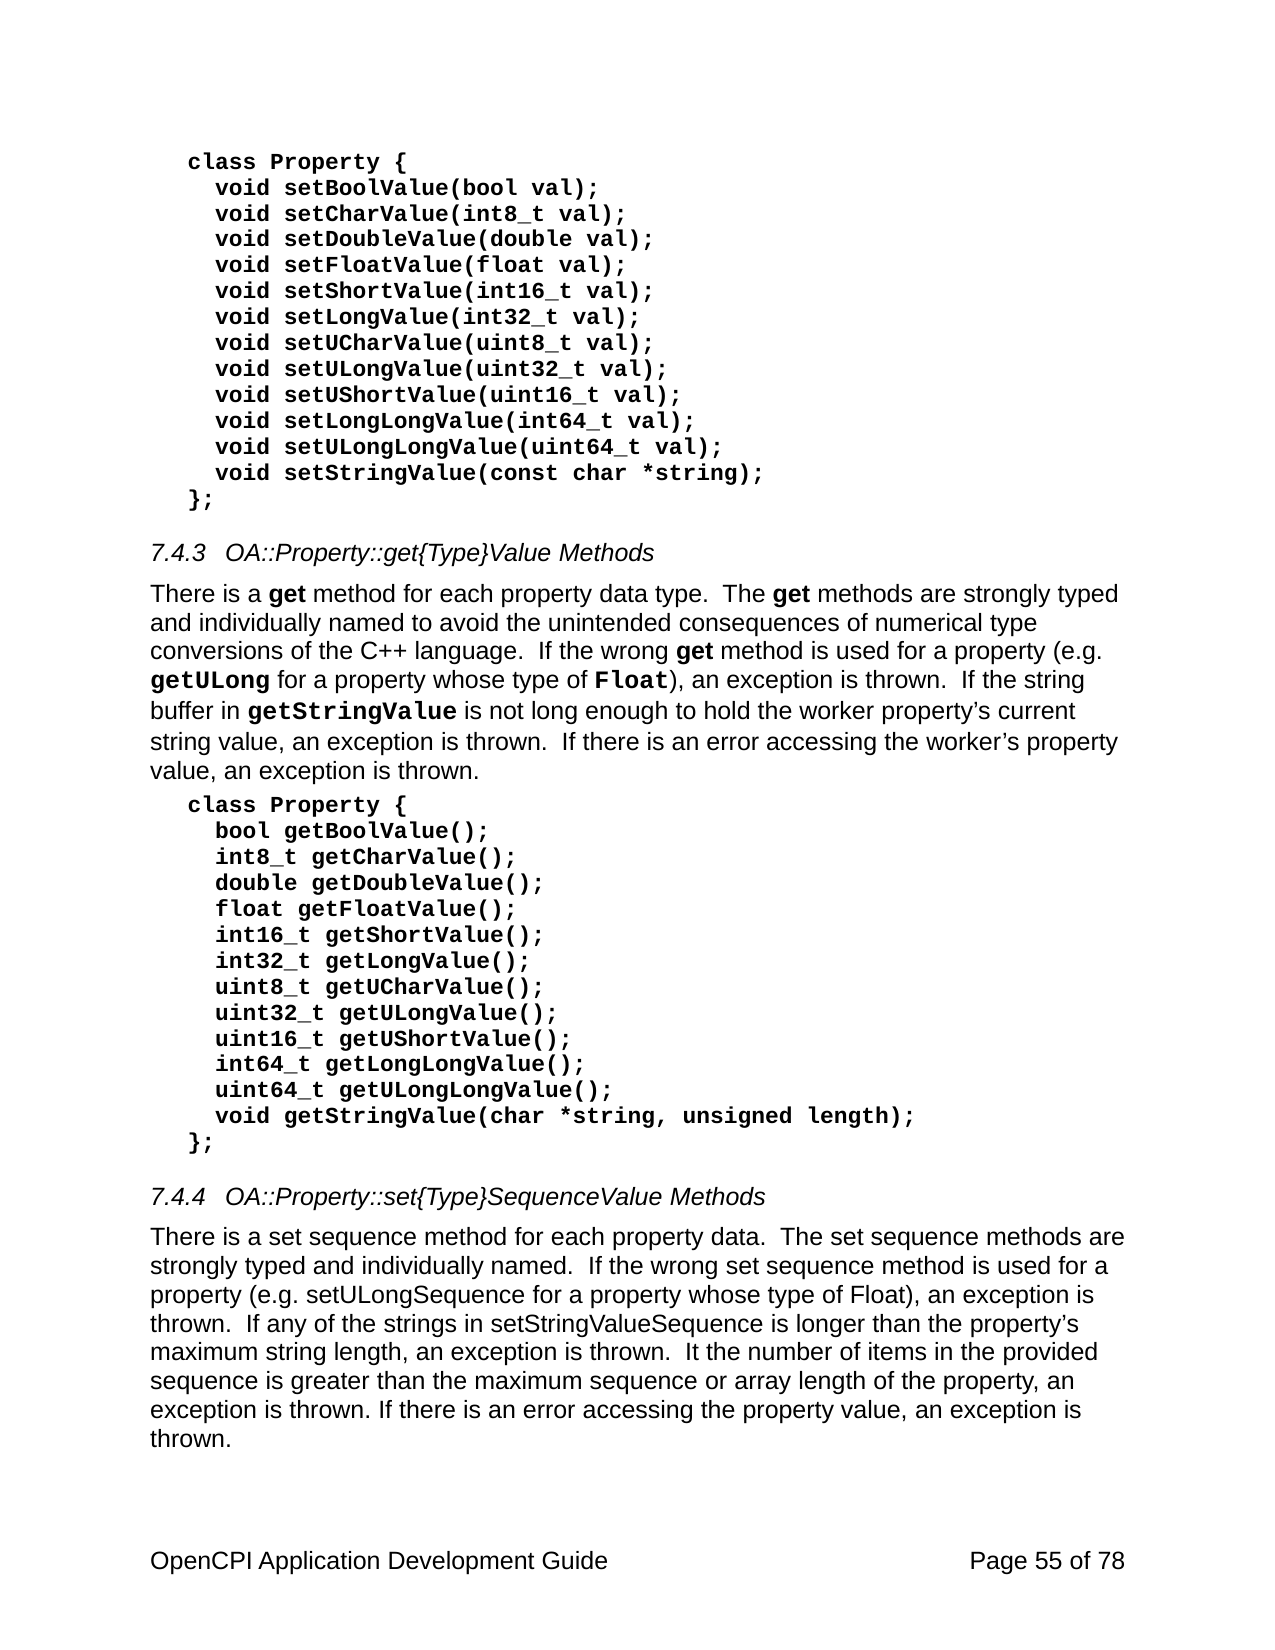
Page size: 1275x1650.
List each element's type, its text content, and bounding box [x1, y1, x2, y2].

text There is a set sequence method for each property data. The set sequence methods are strongly typed and individually named. If the wrong set sequence method is used for a property (e.g. setULongSequence for a property whose type of Float), an exception is thrown. If any of the strings in setStringValueSequence is longer than the property’s maximum string length, an exception is thrown. It the number of items in the provided sequence is greater than the maximum sequence or array length of the property, an exception is thrown. If there is an error accessing the property value, an exception is thrown. [150, 1222, 1125, 1452]
text class Property { void setBoolValue(bool val); void setCharValue(int8_t val); void setDoubleValue(double val); void setFloatValue(float val); void setShortValue(int16_t val); void setLongValue(int32_t val); void setUCharValue(uint8_t val); void setULongValue(uint32_t val); void setUShortValue(uint16_t val); void setLongLongValue(int64_t val); void setULongLongValue(uint64_t val); void setStringValue(const char *string); }; [187, 150, 1125, 513]
subtitle OA::Property::set{Type}SequenceValue Methods [150, 1182, 1125, 1210]
text There is a get method for each property data type. The get methods are strongly typed and individually named to avoid the unintended consequences of numerical type conversions of the C++ language. If the wrong get method is used for a property (e.g. getULong for a property whose type of Float), an exception is thrown. If the string buffer in getStringValue is not long enough to hold the worker property’s current string value, an exception is thrown. If there is an error accessing the worker’s property value, an exception is thrown. [150, 579, 1125, 784]
text class Property { bool getBoolValue(); int8_t getCharValue(); double getDoubleValue(); float getFloatValue(); int16_t getShortValue(); int32_t getLongValue(); uint8_t getUCharValue(); uint32_t getULongValue(); uint16_t getUShortValue(); int64_t getLongLongValue(); uint64_t getULongLongValue(); void getStringValue(char *string, unsigned length); }; [187, 793, 1125, 1157]
subtitle OA::Property::get{Type}Value Methods [150, 538, 1125, 567]
